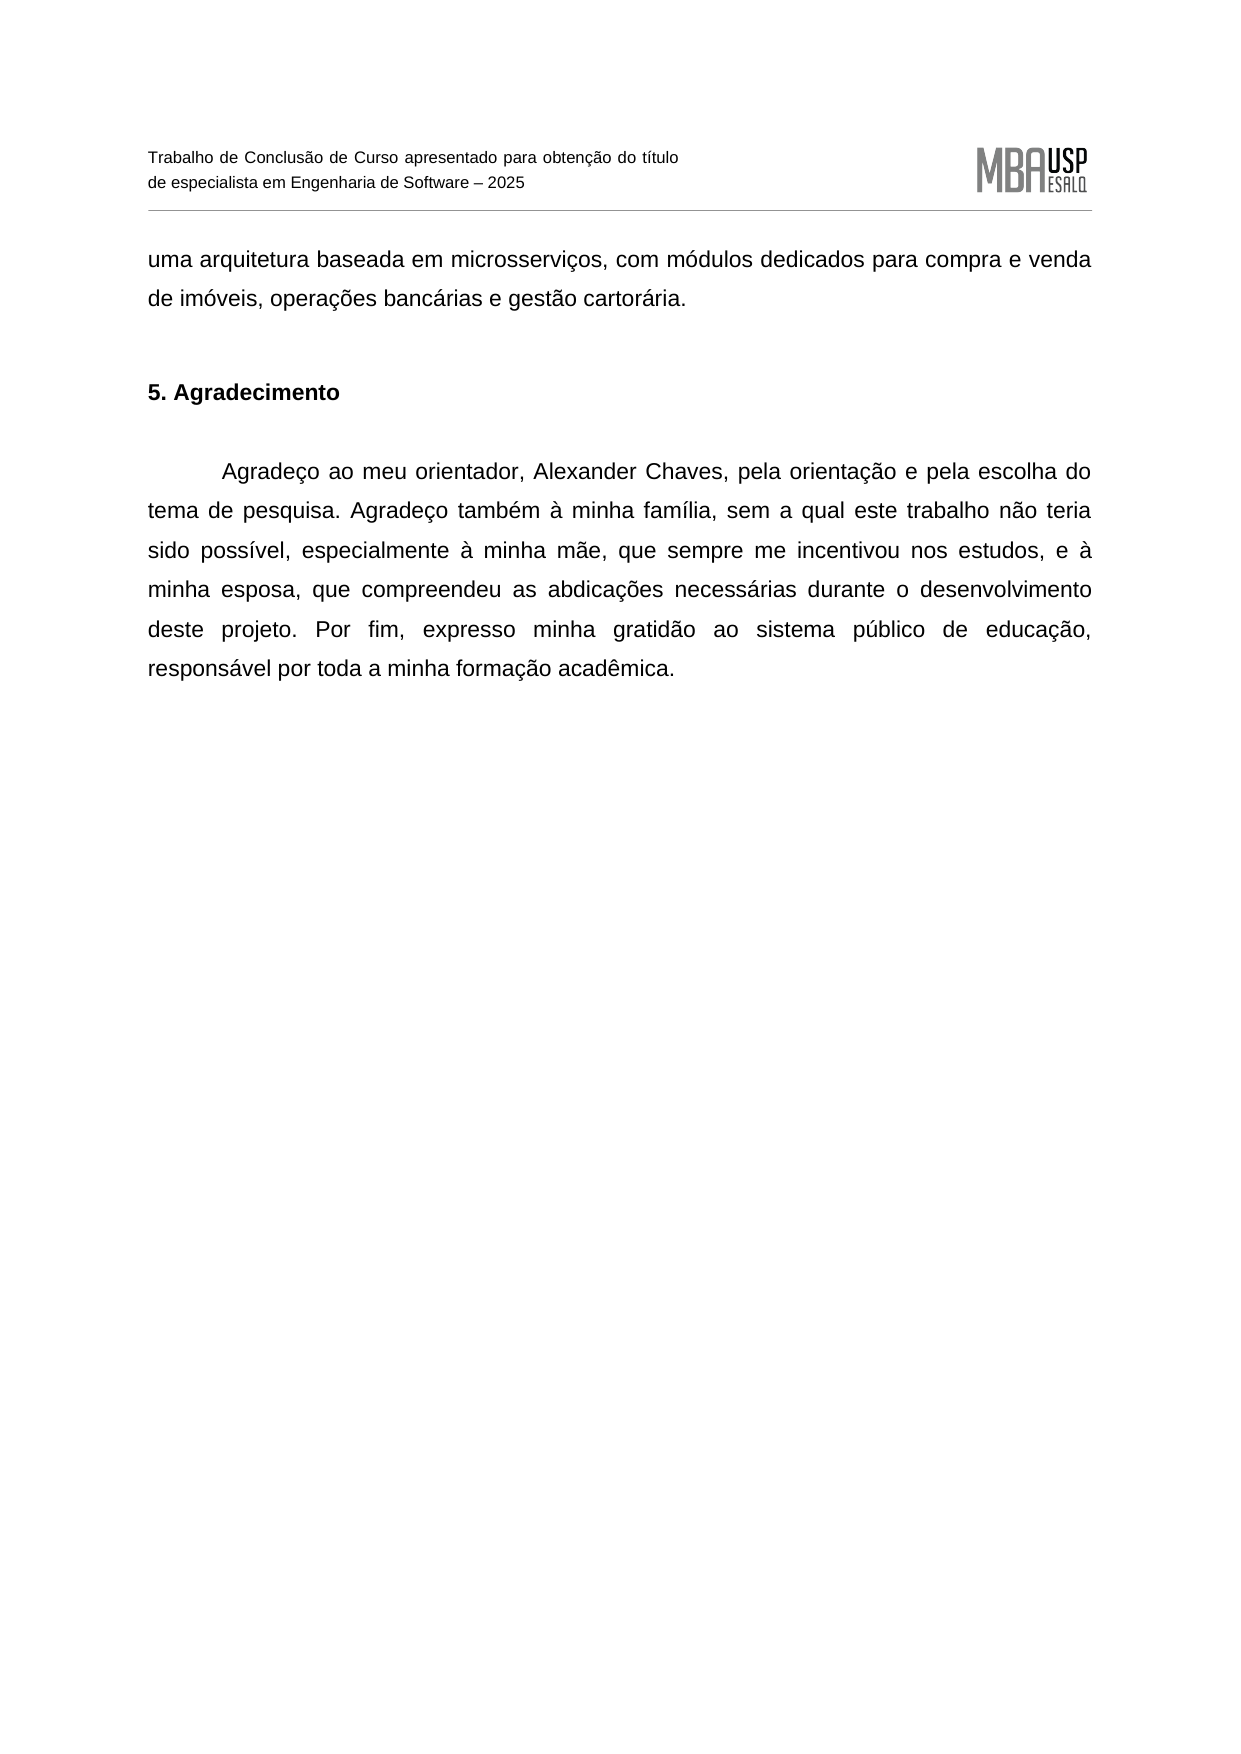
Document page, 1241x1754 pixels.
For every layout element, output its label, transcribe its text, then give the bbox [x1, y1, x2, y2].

text uma arquitetura baseada em microsserviços, com módulos dedicados para compra e venda de imóveis, operações bancárias e gestão cartorária. [148, 246, 1092, 312]
text Agradeço ao meu orientador, Alexander Chaves, pela orientação e pela escolha do tema de pesquisa. Agradeço também à minha família, sem a qual este trabalho não teria sido possível, especialmente à minha mãe, que sempre me incentivou nos estudos, e à minha esposa, que compreendeu as abdicações necessárias durante o desenvolvimento deste projeto. Por fim, expresso minha gratidão ao sistema público de educação, responsável por toda a minha formação acadêmica. [148, 458, 1092, 682]
picture [972, 146, 1092, 195]
text 5. Agradecimento [148, 379, 1092, 405]
